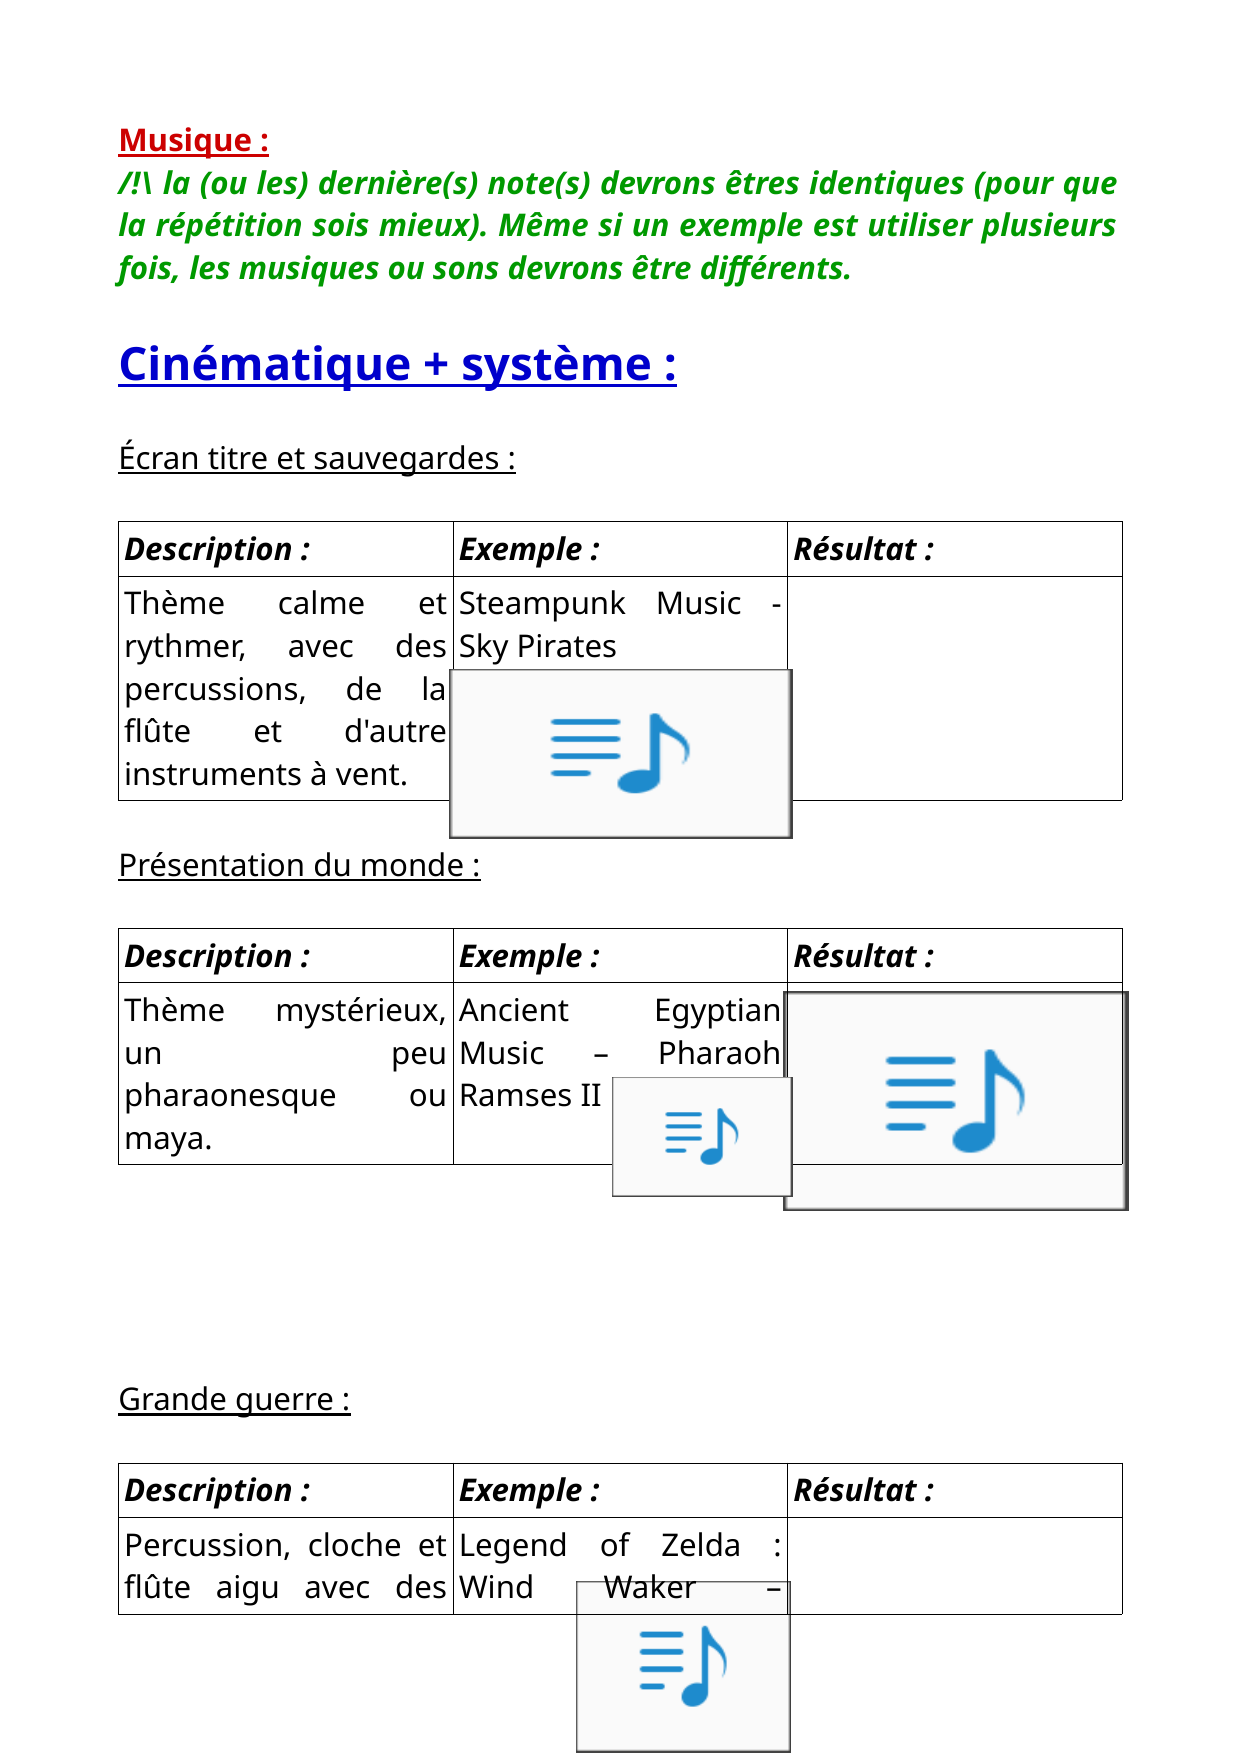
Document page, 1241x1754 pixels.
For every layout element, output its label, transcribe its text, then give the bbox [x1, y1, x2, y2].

table_header Résultat : [788, 929, 1122, 982]
table_cell [788, 577, 1122, 800]
table_cell Ancient Egyptian Music – Pharaoh Ramses II [454, 983, 787, 1164]
table_header Description : [119, 522, 453, 576]
table_cell Thème mystérieux, un peu pharaonesque ou maya. [119, 983, 453, 1164]
text Grande guerre : [118, 1377, 1122, 1420]
table_header Résultat : [788, 522, 1122, 576]
table_header Description : [119, 1464, 453, 1517]
table_header Résultat : [788, 1464, 1122, 1517]
text /!\ la (ou les) dernière(s) note(s) devrons êtres identiques (pour que la répétition sois mieux). Même si un exemple est utiliser plusieurs fois, les musiques ou sons devrons être différents. [118, 161, 1122, 288]
table_cell Thème calme et rythmer, avec des percussions, de la flûte et d'autre instruments à vent. [119, 577, 453, 800]
table_header Exemple : [454, 929, 787, 982]
text Cinématique + système : [118, 331, 1122, 393]
text Écran titre et sauvegardes : [118, 436, 1122, 479]
table_cell [788, 983, 1122, 991]
table_header Exemple : [454, 522, 787, 576]
table_header Description : [119, 929, 453, 982]
table_cell [788, 1518, 1122, 1613]
table_header Exemple : [454, 1464, 787, 1517]
text Musique : [118, 118, 1122, 161]
table_cell Steampunk Music - Sky Pirates [454, 577, 787, 669]
text Présentation du monde : [118, 843, 1122, 885]
table_cell Legend of Zelda : Wind Waker – [454, 1518, 787, 1613]
table_cell Percussion, cloche et flûte aigu avec des [119, 1518, 453, 1613]
